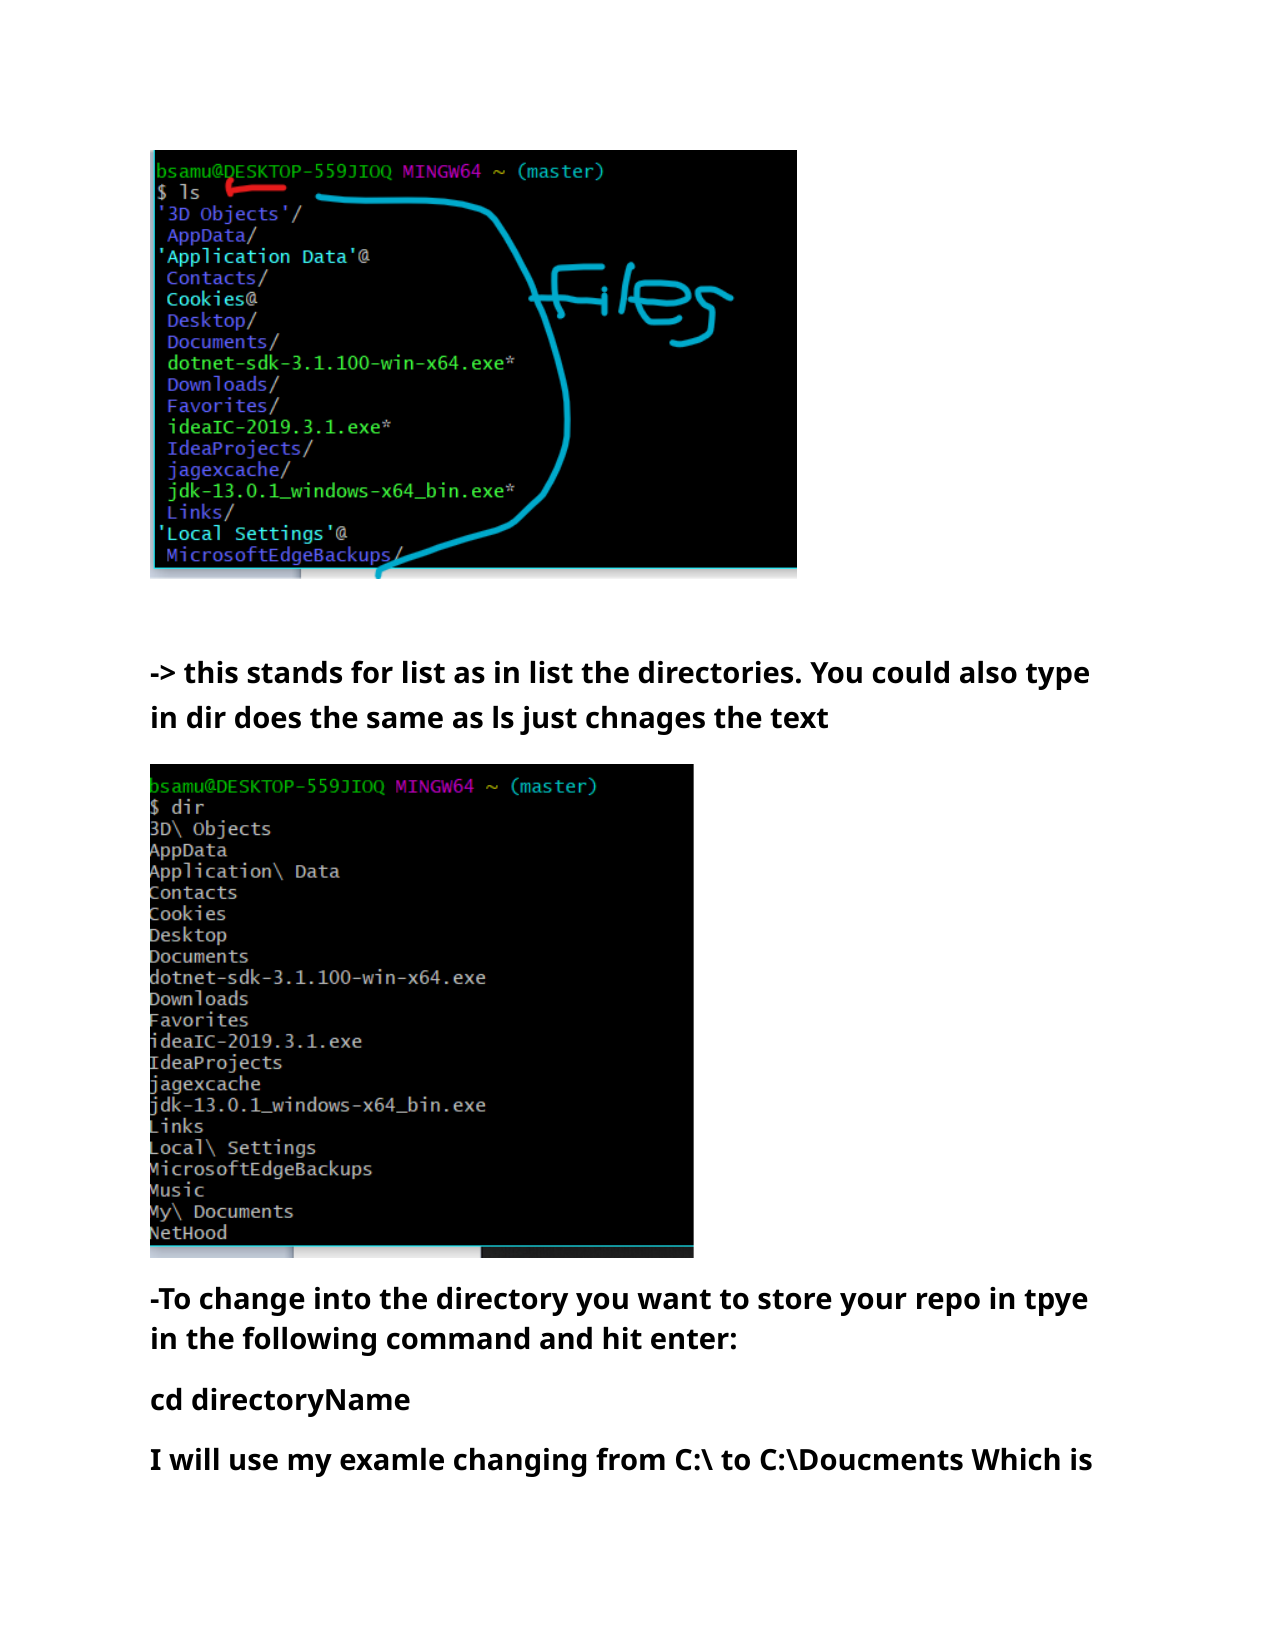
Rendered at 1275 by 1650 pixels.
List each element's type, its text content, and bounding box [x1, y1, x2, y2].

text -To change into the directory you want to store your repo in tpye in the following command and hit enter: [150, 1279, 1125, 1358]
text -> this stands for list as in list the directories. You could also type in dir does the same as ls just chnages the text [150, 652, 1125, 737]
text I will use my examle changing from C:\ to C:\Doucments Which is [150, 1439, 1125, 1479]
text cd directoryName [150, 1379, 1125, 1418]
